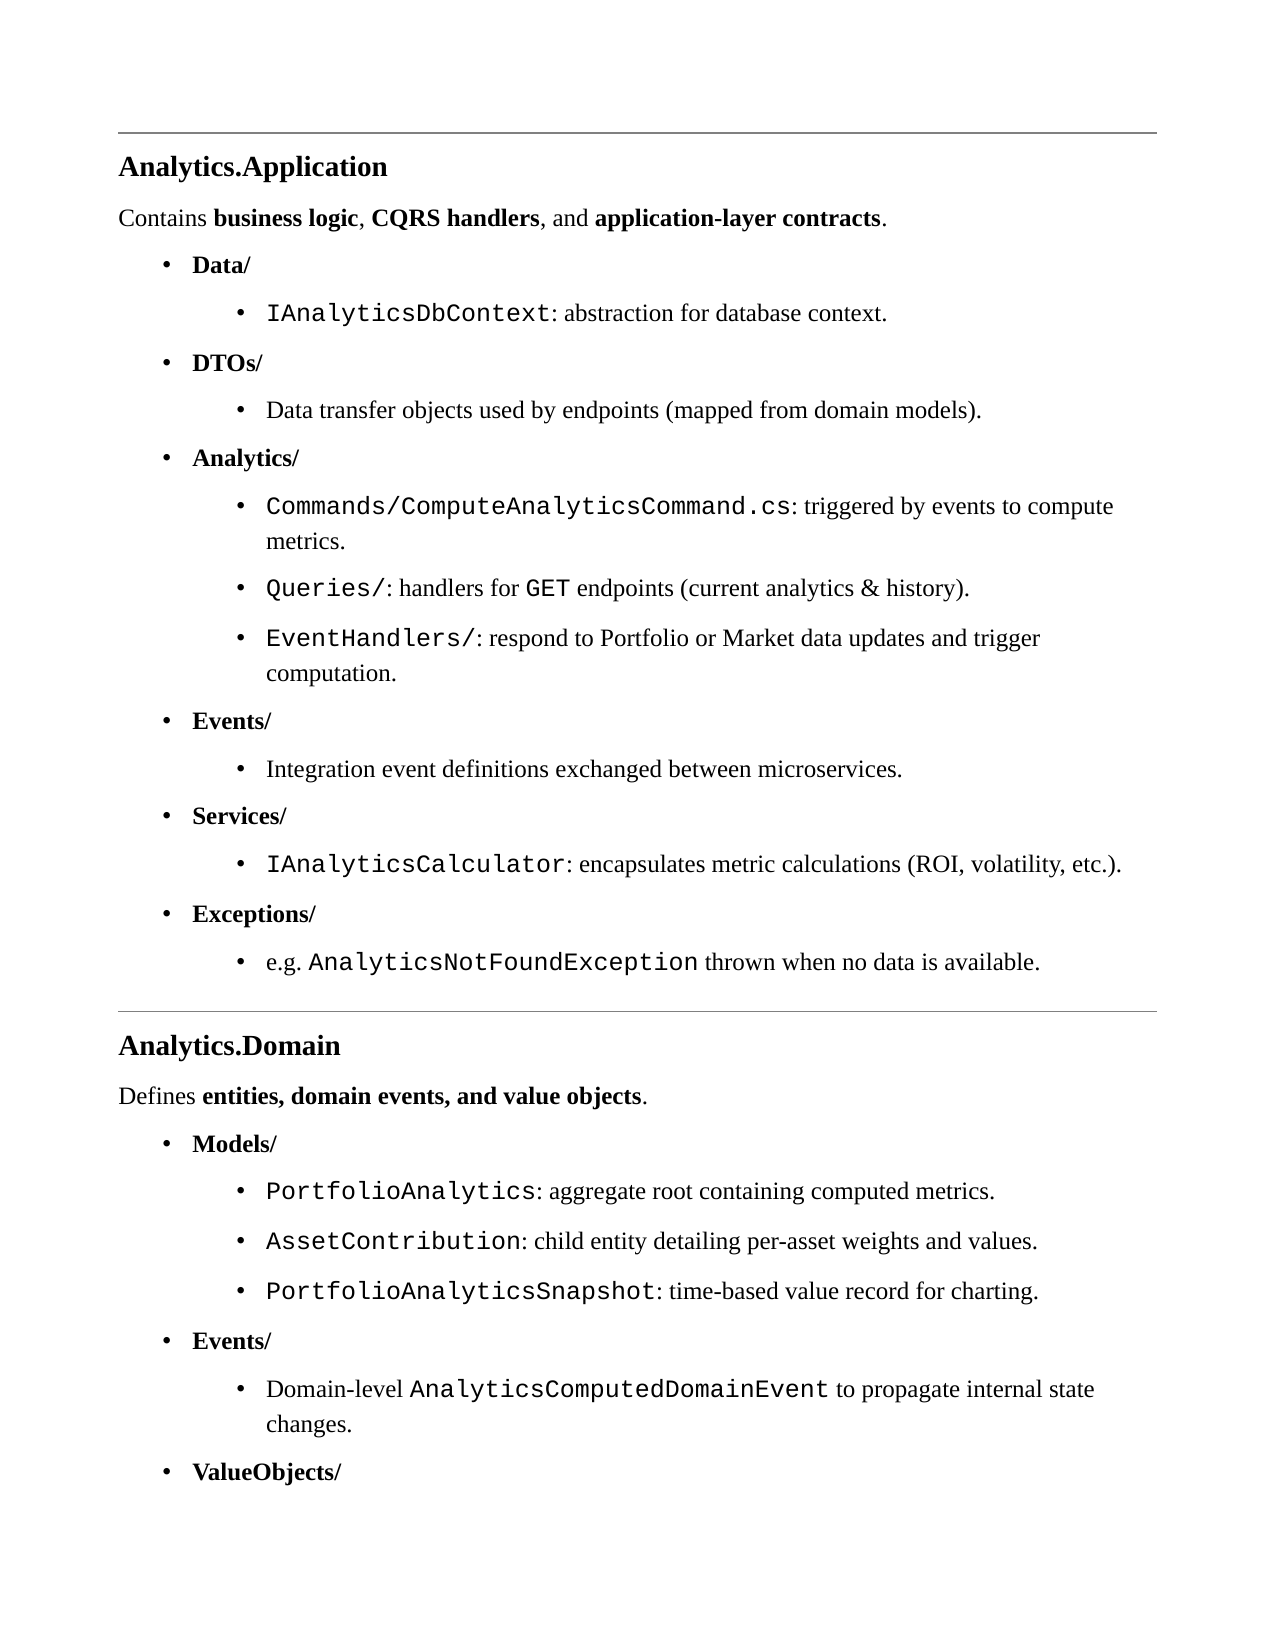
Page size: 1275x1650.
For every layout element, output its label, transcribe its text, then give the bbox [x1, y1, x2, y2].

list Domain-level AnalyticsComputedDomainEvent to propagate internal state changes. [236, 1374, 1157, 1438]
subtitle Analytics.Domain [118, 1028, 1157, 1062]
list Data transfer objects used by endpoints (mapped from domain models). [236, 396, 1157, 424]
text Defines entities, domain events, and value objects. [118, 1081, 1157, 1110]
list Events/ [162, 1326, 1157, 1355]
list Commands/ComputeAnalyticsCommand.cs: triggered by events to compute metrics. [236, 491, 1157, 554]
list Queries/: handlers for GET endpoints (current analytics & history). [236, 573, 1157, 604]
list Data/ [162, 250, 1157, 279]
list e.g. AnalyticsNotFoundException thrown when no data is available. [236, 947, 1157, 977]
list PortfolioAnalyticsSnapshot: time-based value record for charting. [236, 1276, 1157, 1307]
list AssetContribution: child entity detailing per-asset weights and values. [236, 1226, 1157, 1257]
list PortfolioAnalytics: aggregate root containing computed metrics. [236, 1176, 1157, 1207]
list Analytics/ [162, 443, 1157, 472]
list IAnalyticsCalculator: encapsulates metric calculations (ROI, volatility, etc.). [236, 849, 1157, 880]
list EventHandlers/: respond to Portfolio or Market data updates and trigger computation. [236, 623, 1157, 687]
list ValueObjects/ [162, 1457, 1157, 1485]
list Exceptions/ [162, 899, 1157, 928]
list Services/ [162, 801, 1157, 830]
subtitle Analytics.Application [118, 149, 1157, 183]
list Events/ [162, 706, 1157, 735]
list Models/ [162, 1129, 1157, 1157]
text Contains business logic, CQRS handlers, and application-layer contracts. [118, 203, 1157, 231]
list IAnalyticsDbContext: abstraction for database context. [236, 298, 1157, 329]
list DTOs/ [162, 348, 1157, 377]
list Integration event definitions exchanged between microservices. [236, 754, 1157, 782]
